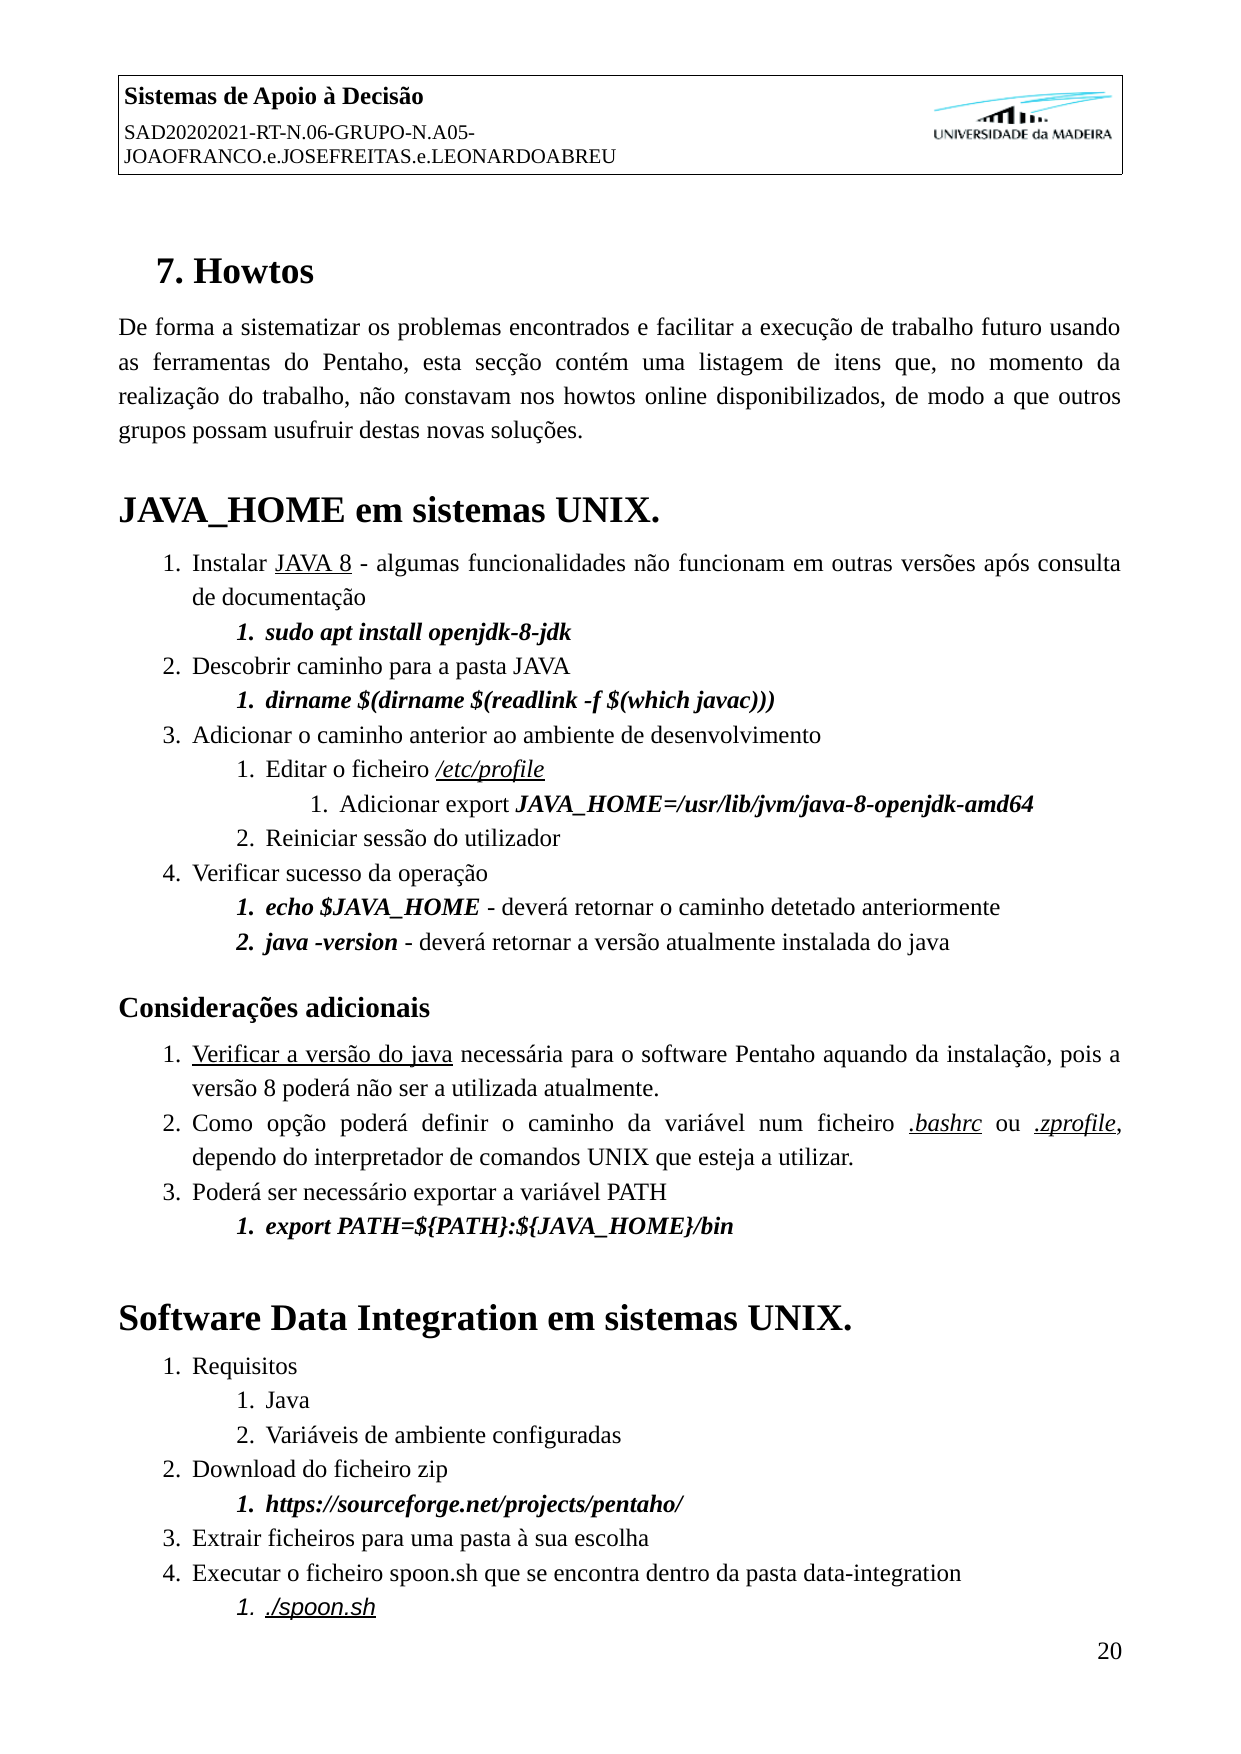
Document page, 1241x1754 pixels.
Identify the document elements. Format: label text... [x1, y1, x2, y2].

list Executar o ficheiro spoon.sh que se encontra dentro da pasta data-integration [162, 1558, 1122, 1587]
list Como opção poderá definir o caminho da variável num ficheiro .bashrc ou .zprofile, dependo do interpretador de comandos UNIX que esteja a utilizar. [162, 1108, 1122, 1171]
list Poderá ser necessário exportar a variável PATH [162, 1177, 1122, 1206]
list Extrair ficheiros para uma pasta à sua escolha [162, 1523, 1122, 1552]
list echo $JAVA_HOME - deverá retornar o caminho detetado anteriormente [236, 892, 1122, 921]
list Requisitos [162, 1351, 1122, 1380]
list Variáveis de ambiente configuradas [236, 1420, 1122, 1449]
text De forma a sistematizar os problemas encontrados e facilitar a execução de trabalho futuro usando as ferramentas do Pentaho, esta secção contém uma listagem de itens que, no momento da realização do trabalho, não constavam nos howtos online disponibilizados, de modo a que outros grupos possam usufruir destas novas soluções. [118, 312, 1122, 444]
list https://sourceforge.net/projects/pentaho/ [236, 1489, 1122, 1518]
list ./spoon.sh [236, 1592, 1122, 1620]
list Editar o ficheiro /etc/profile [236, 754, 1122, 783]
list Descobrir caminho para a pasta JAVA [162, 651, 1122, 680]
list Verificar a versão do java necessária para o software Pentaho aquando da instalação, pois a versão 8 poderá não ser a utilizada atualmente. [162, 1039, 1122, 1102]
picture [919, 80, 1120, 146]
subtitle JAVA_HOME em sistemas UNIX. [118, 488, 1122, 531]
list java -version - deverá retornar a versão atualmente instalada do java [236, 927, 1122, 956]
list sudo apt install openjdk-8-jdk [236, 617, 1122, 645]
list Adicionar export JAVA_HOME=/usr/lib/jvm/java-8-openjdk-amd64 [309, 789, 1122, 818]
subtitle Software Data Integration em sistemas UNIX. [118, 1296, 1122, 1339]
subtitle Howtos [156, 248, 1122, 291]
list Reiniciar sessão do utilizador [236, 823, 1122, 852]
subtitle Considerações adicionais [118, 991, 1122, 1024]
list export PATH=${PATH}:${JAVA_HOME}/bin [236, 1211, 1122, 1240]
list Verificar sucesso da operação [162, 858, 1122, 887]
list Instalar JAVA 8 - algumas funcionalidades não funcionam em outras versões após consulta de documentação [162, 548, 1122, 611]
list dirname $(dirname $(readlink -f $(which javac))) [236, 686, 1122, 714]
list Java [236, 1386, 1122, 1414]
list Adicionar o caminho anterior ao ambiente de desenvolvimento [162, 720, 1122, 749]
list Download do ficheiro zip [162, 1454, 1122, 1483]
